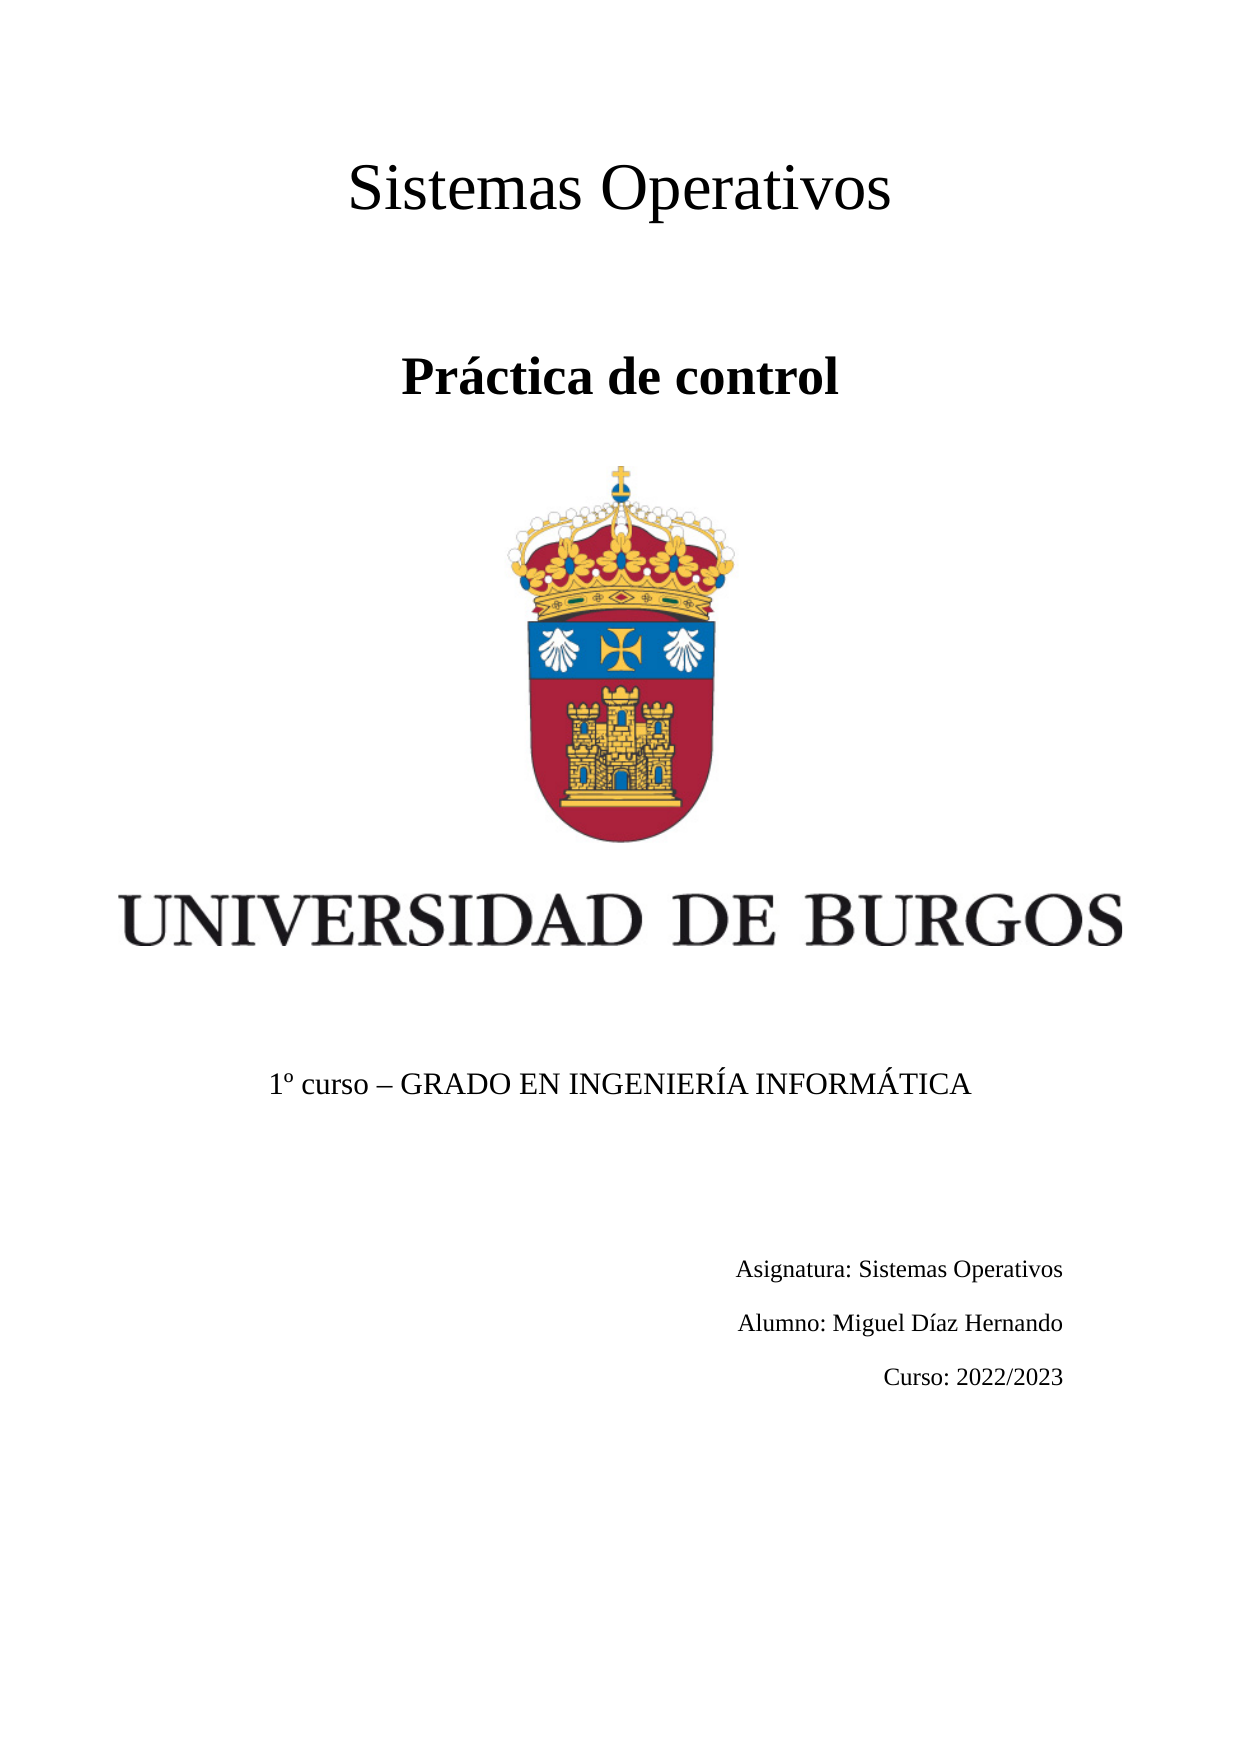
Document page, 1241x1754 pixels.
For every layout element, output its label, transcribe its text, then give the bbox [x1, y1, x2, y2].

text Sistemas Operativos [177, 148, 1063, 224]
picture [118, 466, 1123, 946]
text Práctica de control [177, 344, 1063, 406]
text 1º curso – GRADO EN INGENIERÍA INFORMÁTICA [177, 1065, 1063, 1101]
text Curso: 2022/2023 [177, 1362, 1063, 1391]
text Alumno: Miguel Díaz Hernando [177, 1308, 1063, 1337]
text Asignatura: Sistemas Operativos [177, 1254, 1063, 1283]
